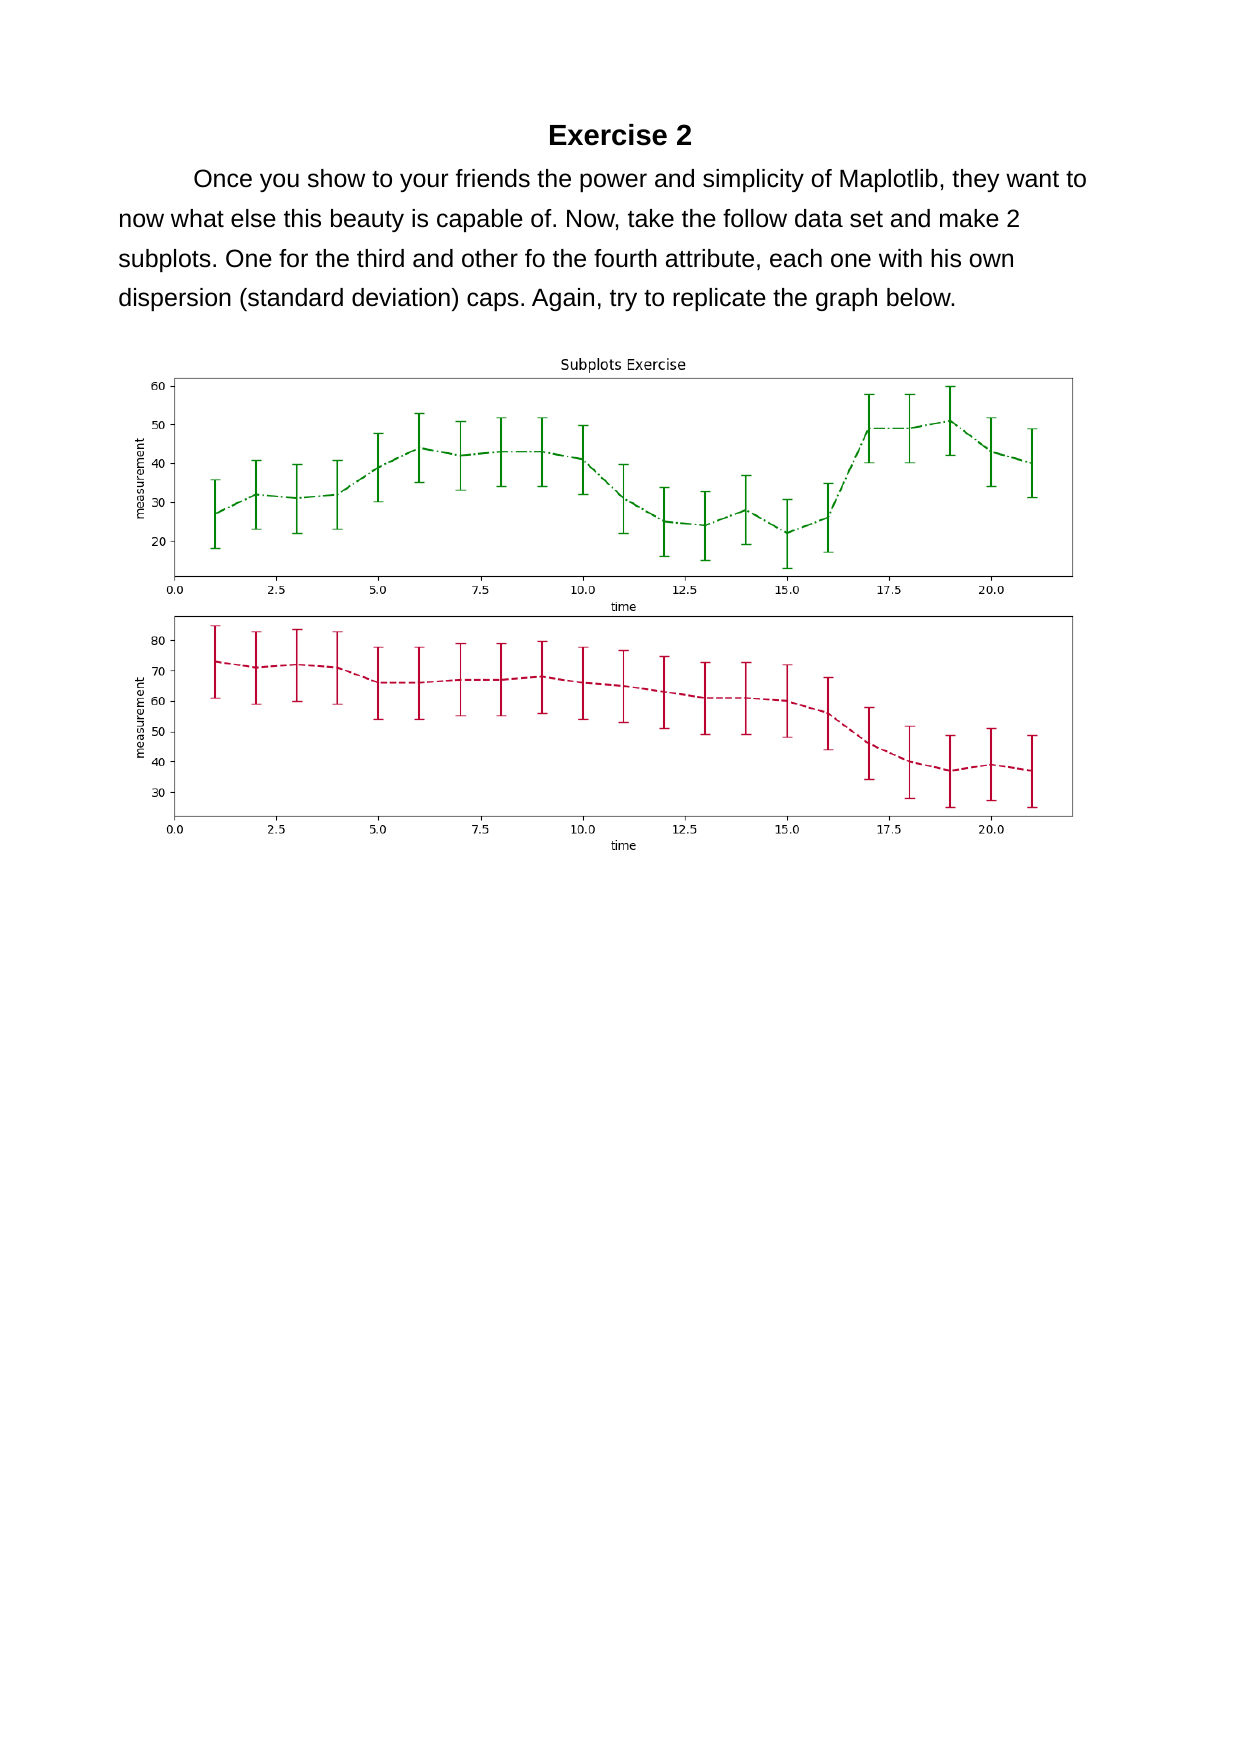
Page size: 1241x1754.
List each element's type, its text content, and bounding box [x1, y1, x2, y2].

picture [118, 322, 1123, 867]
text Exercise 2 [118, 118, 1122, 152]
text Once you show to your friends the power and simplicity of Maplotlib, they want to now what else this beauty is capable of. Now, take the follow data set and make 2 subplots. One for the third and other fo the fourth attribute, each one with his own dispersion (standard deviation) caps. Again, try to replicate the graph below. [118, 164, 1122, 312]
